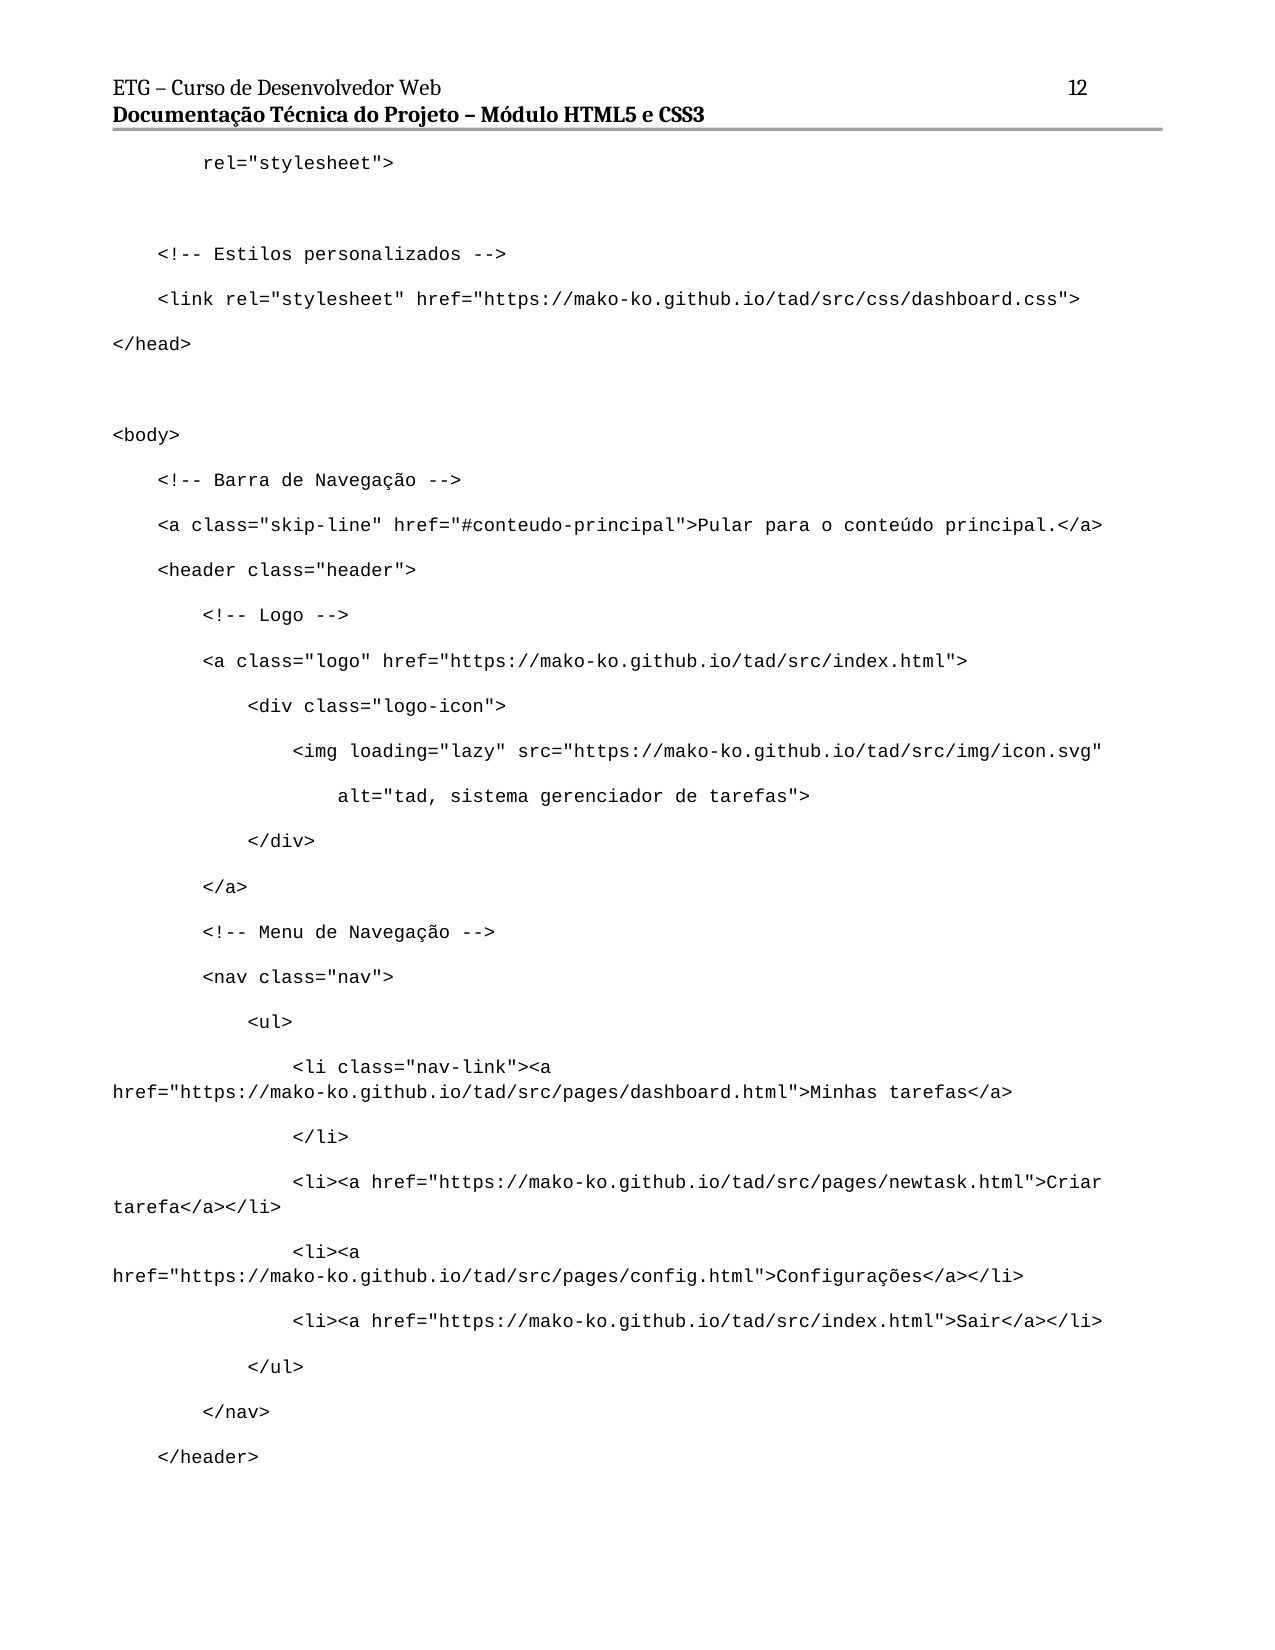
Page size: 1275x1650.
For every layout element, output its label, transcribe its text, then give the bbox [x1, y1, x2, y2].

text <li><a href="https://mako-ko.github.io/tad/src/pages/config.html">Configurações</a></li> [112, 1243, 1162, 1288]
text </nav> [112, 1403, 1162, 1424]
text <ul> [112, 1013, 1162, 1034]
text <li class="nav-link"><a href="https://mako-ko.github.io/tad/src/pages/dashboard.html">Minhas tarefas</a> [112, 1058, 1162, 1104]
text <!-- Menu de Navegação --> [112, 923, 1162, 944]
text <li><a href="https://mako-ko.github.io/tad/src/pages/newtask.html">Criar tarefa</a></li> [112, 1173, 1162, 1219]
text <div class="logo-icon"> [112, 697, 1162, 718]
text </head> [112, 335, 1162, 356]
text </div> [112, 832, 1162, 853]
text <!-- Logo --> [112, 606, 1162, 627]
text rel="stylesheet"> [112, 154, 1162, 175]
text alt="tad, sistema gerenciador de tarefas"> [112, 787, 1162, 808]
text <header class="header"> [112, 561, 1162, 582]
text </a> [112, 877, 1162, 899]
text </header> [112, 1448, 1162, 1469]
text <!-- Estilos personalizados --> [112, 244, 1162, 266]
text <a class="skip-line" href="#conteudo-principal">Pular para o conteúdo principal.</a> [112, 516, 1162, 537]
text <a class="logo" href="https://mako-ko.github.io/tad/src/index.html"> [112, 651, 1162, 673]
text <nav class="nav"> [112, 968, 1162, 989]
text <li><a href="https://mako-ko.github.io/tad/src/index.html">Sair</a></li> [112, 1312, 1162, 1333]
text <link rel="stylesheet" href="https://mako-ko.github.io/tad/src/css/dashboard.css"> [112, 290, 1162, 311]
text <body> [112, 425, 1162, 447]
text </li> [112, 1128, 1162, 1149]
text <!-- Barra de Navegação --> [112, 471, 1162, 492]
text <img loading="lazy" src="https://mako-ko.github.io/tad/src/img/icon.svg" [112, 742, 1162, 763]
text </ul> [112, 1357, 1162, 1379]
